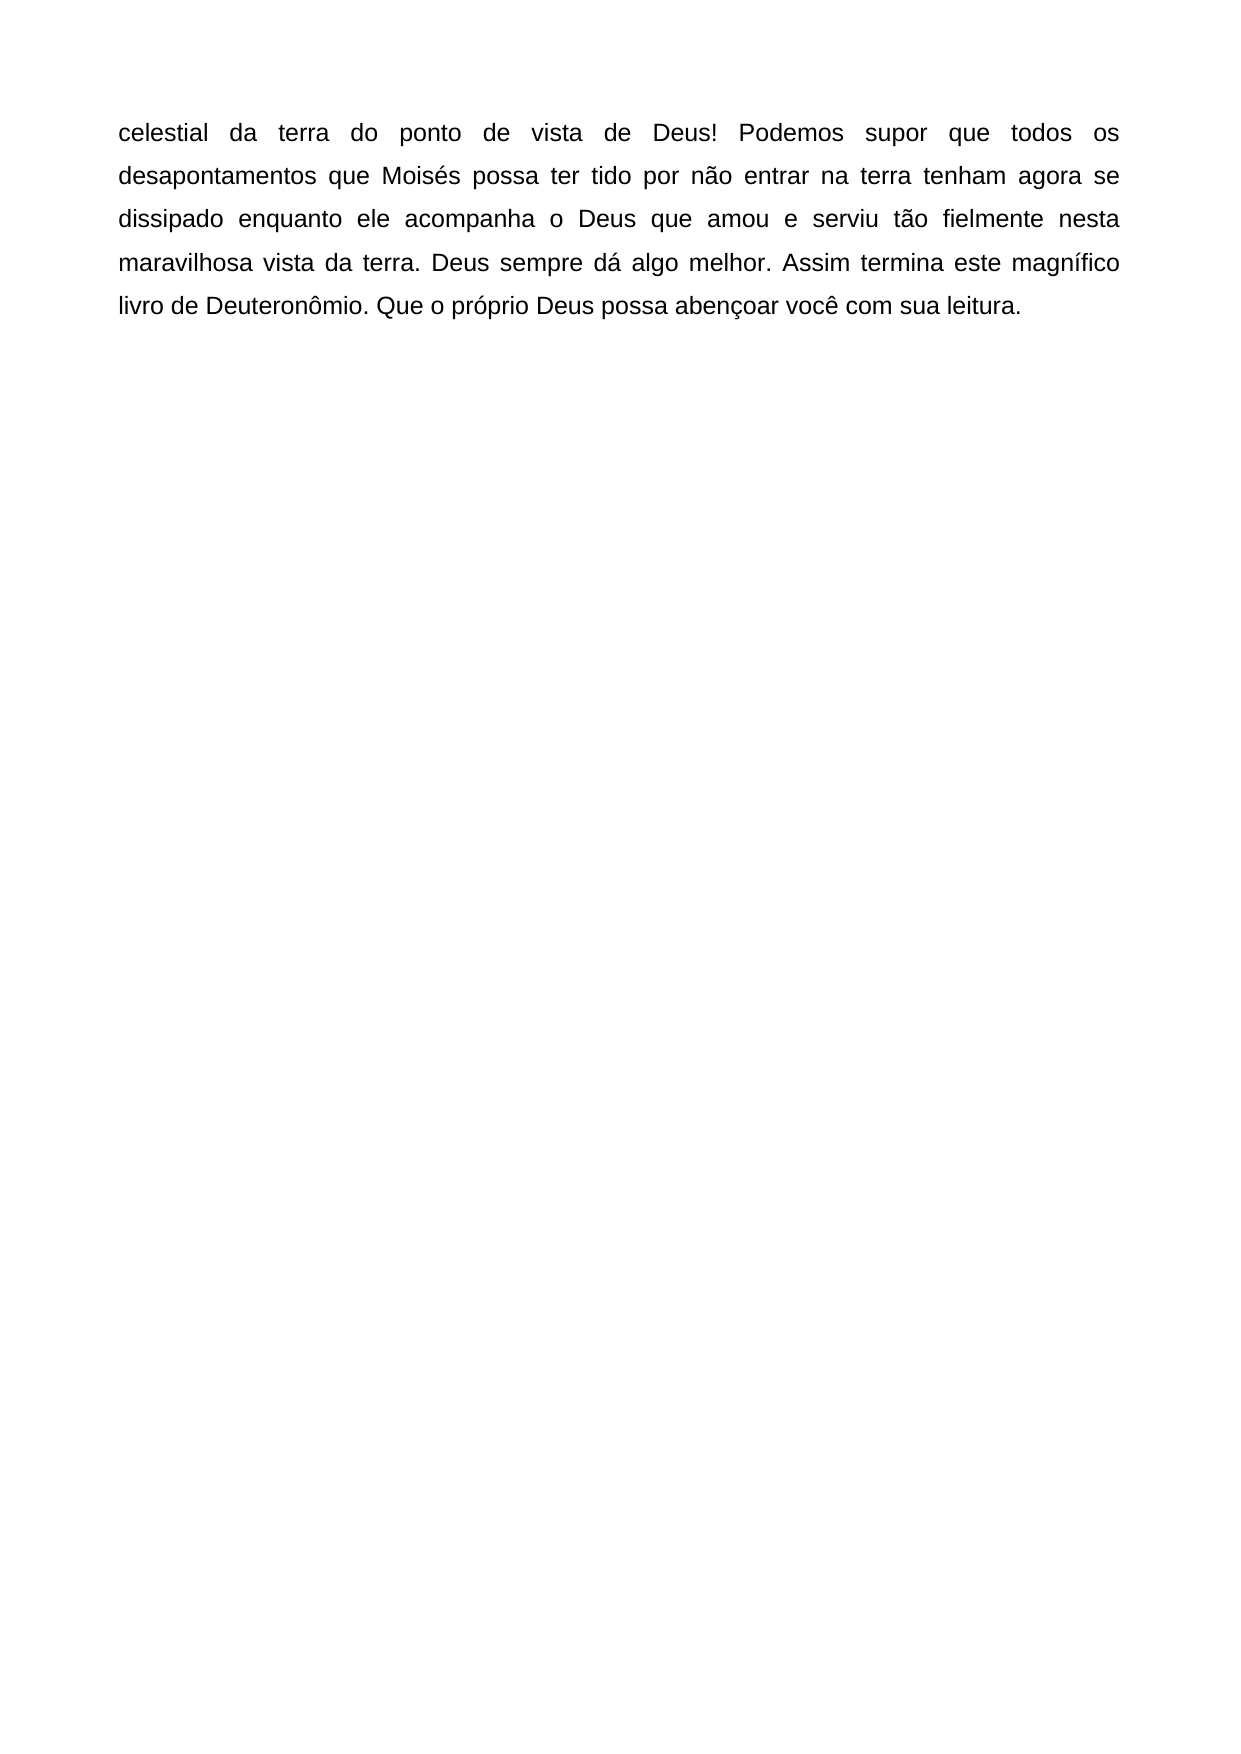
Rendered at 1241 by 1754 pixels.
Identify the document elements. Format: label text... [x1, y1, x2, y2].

text celestial da terra do ponto de vista de Deus! Podemos supor que todos os desapontamentos que Moisés possa ter tido por não entrar na terra tenham agora se dissipado enquanto ele acompanha o Deus que amou e serviu tão fielmente nesta maravilhosa vista da terra. Deus sempre dá algo melhor. Assim termina este magnífico livro de Deuteronômio. Que o próprio Deus possa abençoar você com sua leitura. [118, 118, 1122, 319]
